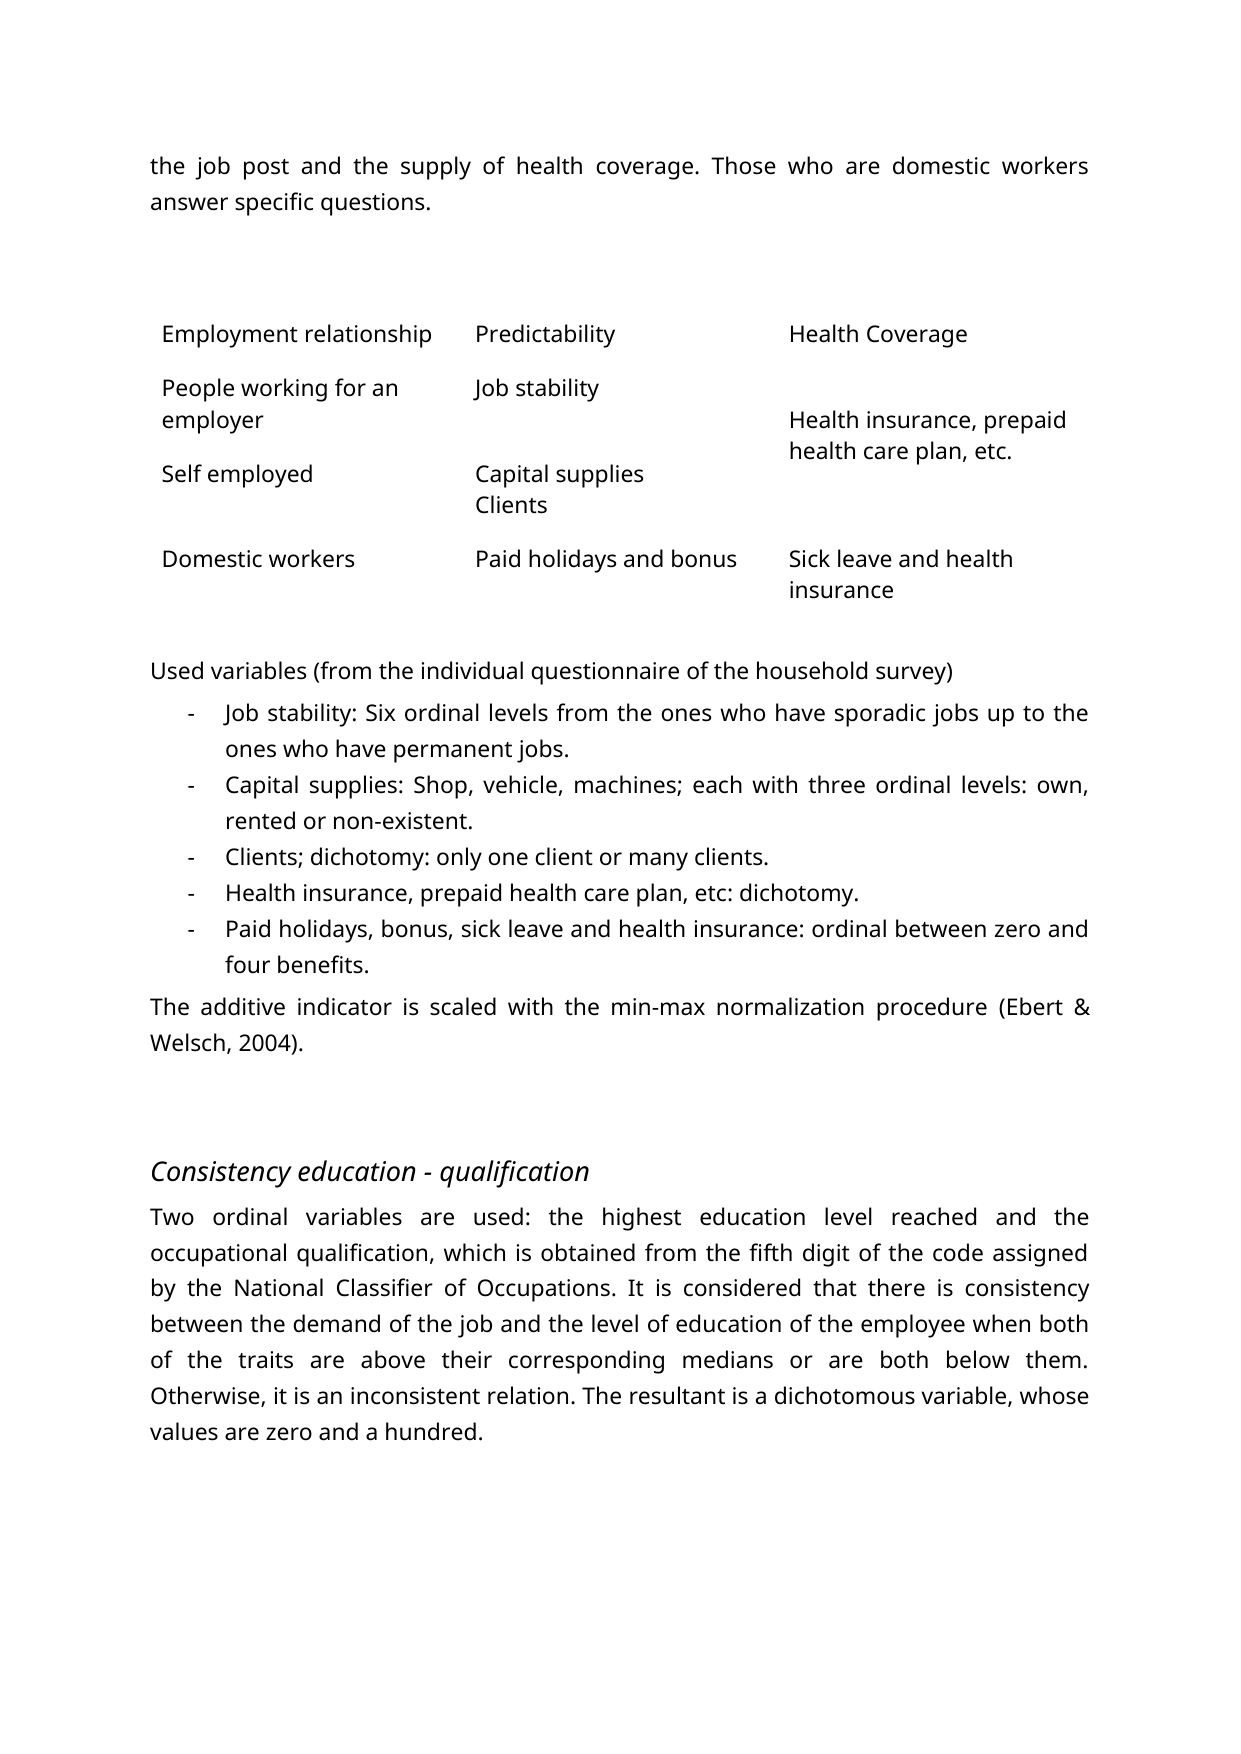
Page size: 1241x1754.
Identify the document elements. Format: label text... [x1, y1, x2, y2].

table_cell Self employed [152, 447, 464, 531]
table_cell Job stability [466, 362, 777, 445]
list Paid holidays, bonus, sick leave and health insurance: ordinal between zero and four benefits. [187, 913, 1090, 980]
list Health insurance, prepaid health care plan, etc: dichotomy. [187, 877, 1090, 908]
table_cell Capital supplies Clients [466, 447, 777, 531]
list Clients; dichotomy: only one client or many clients. [187, 841, 1090, 872]
text Two ordinal variables are used: the highest education level reached and the occupational qualification, which is obtained from the fifth digit of the code assigned by the National Classifier of Occupations. It is considered that there is consistency between the demand of the job and the level of education of the employee when both of the traits are above their corresponding medians or are both below them. Otherwise, it is an inconsistent relation. The resultant is a dichotomous variable, whose values are zero and a hundred. [150, 1201, 1090, 1447]
table_cell Sick leave and health insurance [779, 533, 1091, 647]
list Job stability: Six ordinal levels from the ones who have sporadic jobs up to the ones who have permanent jobs. [187, 697, 1090, 764]
text The additive indicator is scaled with the min-max normalization procedure (Ebert & Welsch, 2004)⁠. [150, 991, 1090, 1058]
table_cell People working for an employer [152, 362, 464, 445]
table_cell Domestic workers [152, 533, 464, 647]
subtitle Consistency education - qualification [150, 1152, 1090, 1189]
text the job post and the supply of health coverage. Those who are domestic workers answer specific questions. [150, 150, 1090, 217]
table_cell Health insurance, prepaid health care plan, etc. [779, 362, 1091, 531]
table_cell Paid holidays and bonus [466, 533, 777, 647]
text Used variables (from the individual questionnaire of the household survey) [150, 655, 1090, 687]
table_header Predictability [466, 308, 777, 360]
list Capital supplies: Shop, vehicle, machines; each with three ordinal levels: own, rented or non-existent. [187, 769, 1090, 836]
table_header Health Coverage [779, 308, 1091, 360]
table_header Employment relationship [152, 308, 464, 360]
